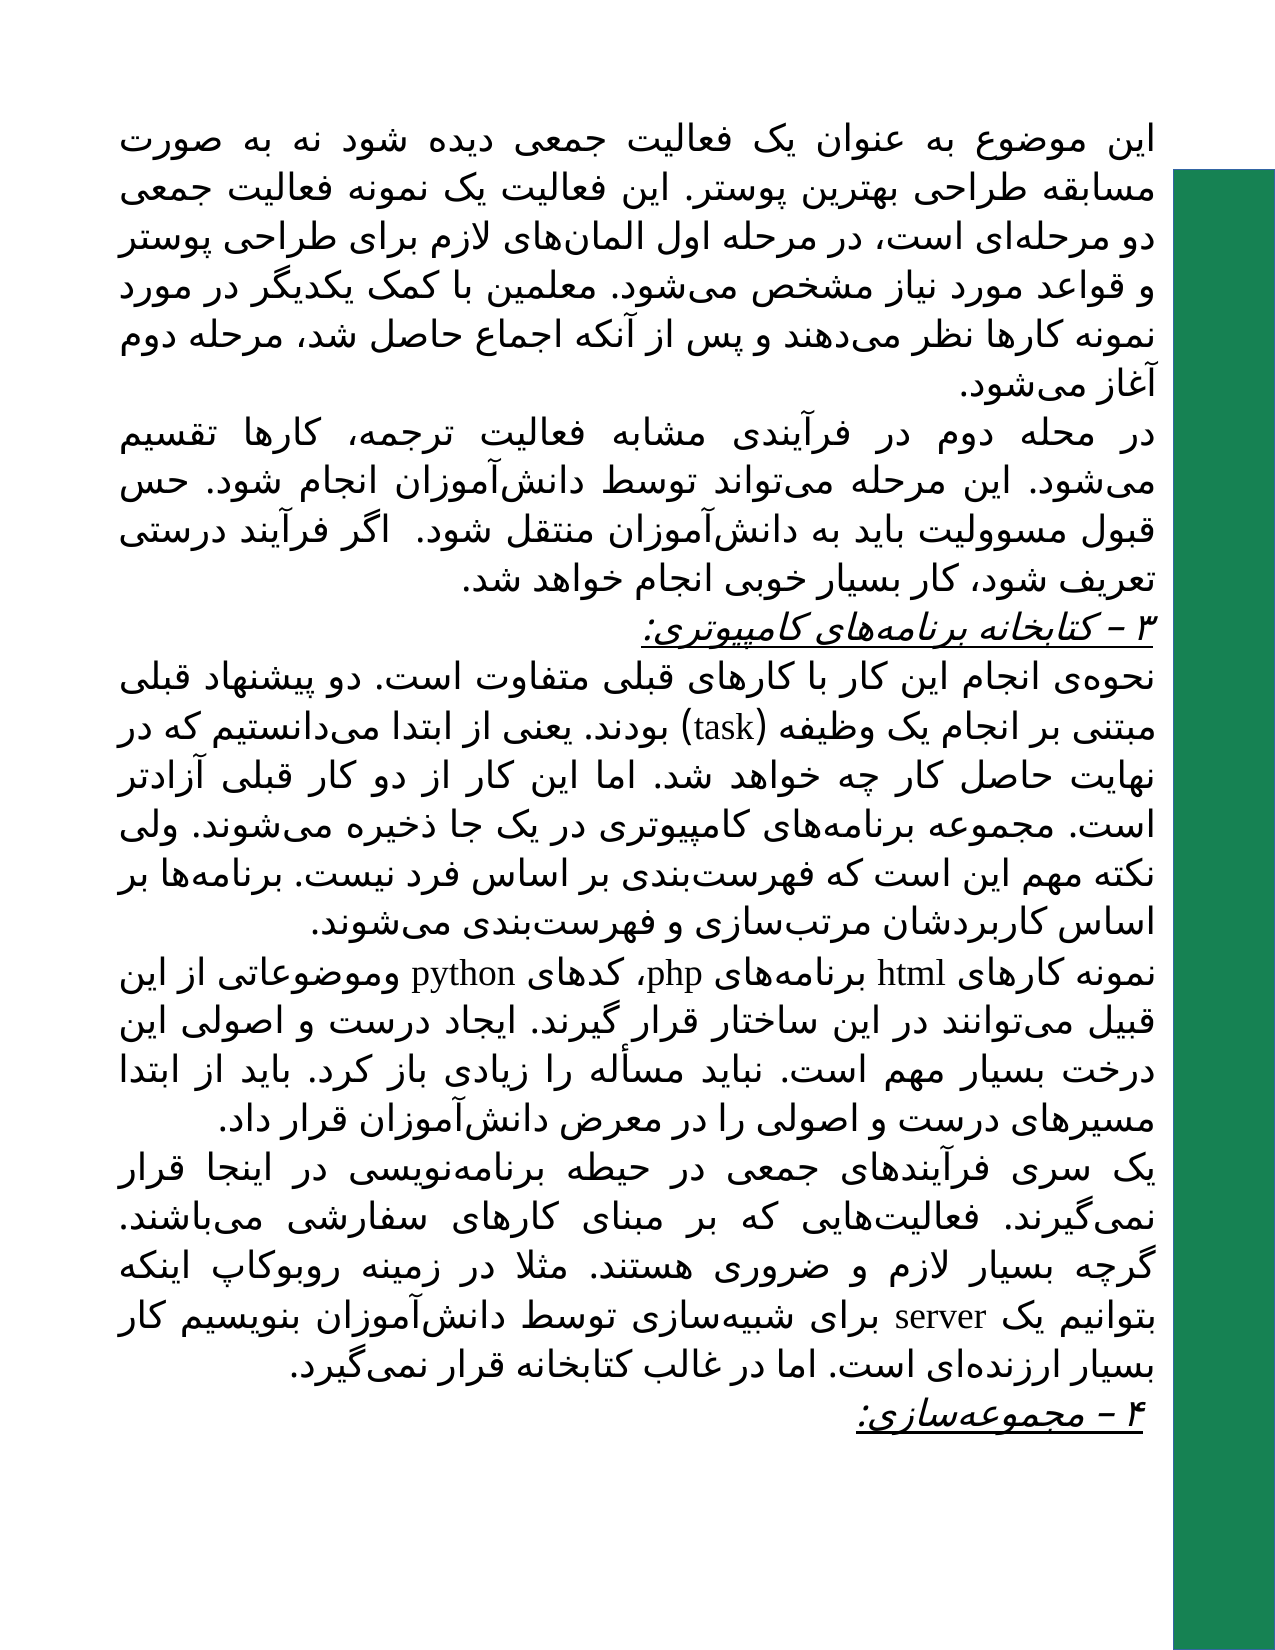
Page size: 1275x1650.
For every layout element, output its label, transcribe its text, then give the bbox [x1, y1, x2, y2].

text نحوه‌ی انجام این کار با کارهای قبلی متفاوت است. دو پیشنهاد قبلی مبتنی بر انجام یک وظیفه (task) بودند. یعنی از ابتدا می‌دانستیم که در نهایت حاصل کار چه خواهد شد. اما این کار از دو کار قبلی آزادتر است. مجموعه برنامه‌های کامپیوتری در یک جا ذخیره می‌شوند. ولی نکته مهم این است که فهرست‌بندی بر اساس فرد نیست. برنامه‌ها بر اساس کاربردشان مرتب‌سازی و فهرست‌بندی می‌شوند. [118, 656, 1157, 950]
text پوسترهای آموزشی کمک بسیار خوبی برای تدریس معلمین می‌باشند. پوسترها هم قابلیت چاپ شدن دارند و هم می‌توان از آنها در محتواهای الکترونیک استفاده کرد. نکته مهم و اساس این است که این موضوع به عنوان یک فعالیت جمعی دیده شود نه به صورت مسابقه طراحی بهترین پوستر. این فعالیت یک نمونه فعالیت جمعی دو مرحله‌ای است، در مرحله اول المان‌های لازم برای طراحی پوستر و قواعد مورد نیاز مشخص می‌شود. معلمین با کمک یکدیگر در مورد نمونه کارها نظر می‌دهند و پس از آنکه اجماع حاصل شد، مرحله دوم آغاز می‌شود. [118, 118, 1157, 411]
text یک سری فرآیندهای جمعی در حیطه برنامه‌نویسی در اینجا قرار نمی‌گیرند. فعالیت‌هایی که بر مبنای کارهای سفارشی می‌باشند. گرچه بسیار لازم و ضروری هستند. مثلا در زمینه روبوکاپ اینکه بتوانیم یک server برای شبیه‌سازی توسط دانش‌آموزان بنویسیم کار بسیار ارزنده‌ای است. اما در غالب کتابخانه قرار نمی‌گیرد. [118, 1147, 1157, 1392]
text در محله دوم در فرآیندی مشابه فعالیت ترجمه، کارها تقسیم می‌شود. این مرحله می‌تواند توسط دانش‌آموزان انجام شود. حس قبول مسوولیت باید به دانش‌آموزان منتقل شود. اگر فرآیند درستی تعریف شود، کار بسیار خوبی انجام خواهد شد. [118, 411, 1157, 607]
text ۴ – مجموعه‌سازی: [118, 1392, 1157, 1441]
text ۳ – کتابخانه برنامه‌‌های کامپیوتری: [118, 607, 1157, 656]
text نمونه کارهای html برنامه‌های php، کدهای python وموضوعاتی از این قبیل می‌توانند در این ساختار قرار گیرند. ایجاد درست و اصولی این درخت بسیار مهم است. نباید مسأله را زیادی باز کرد. باید از ابتدا مسیرهای درست و اصولی را در معرض دانش‌آموزان قرار داد. [118, 950, 1157, 1147]
